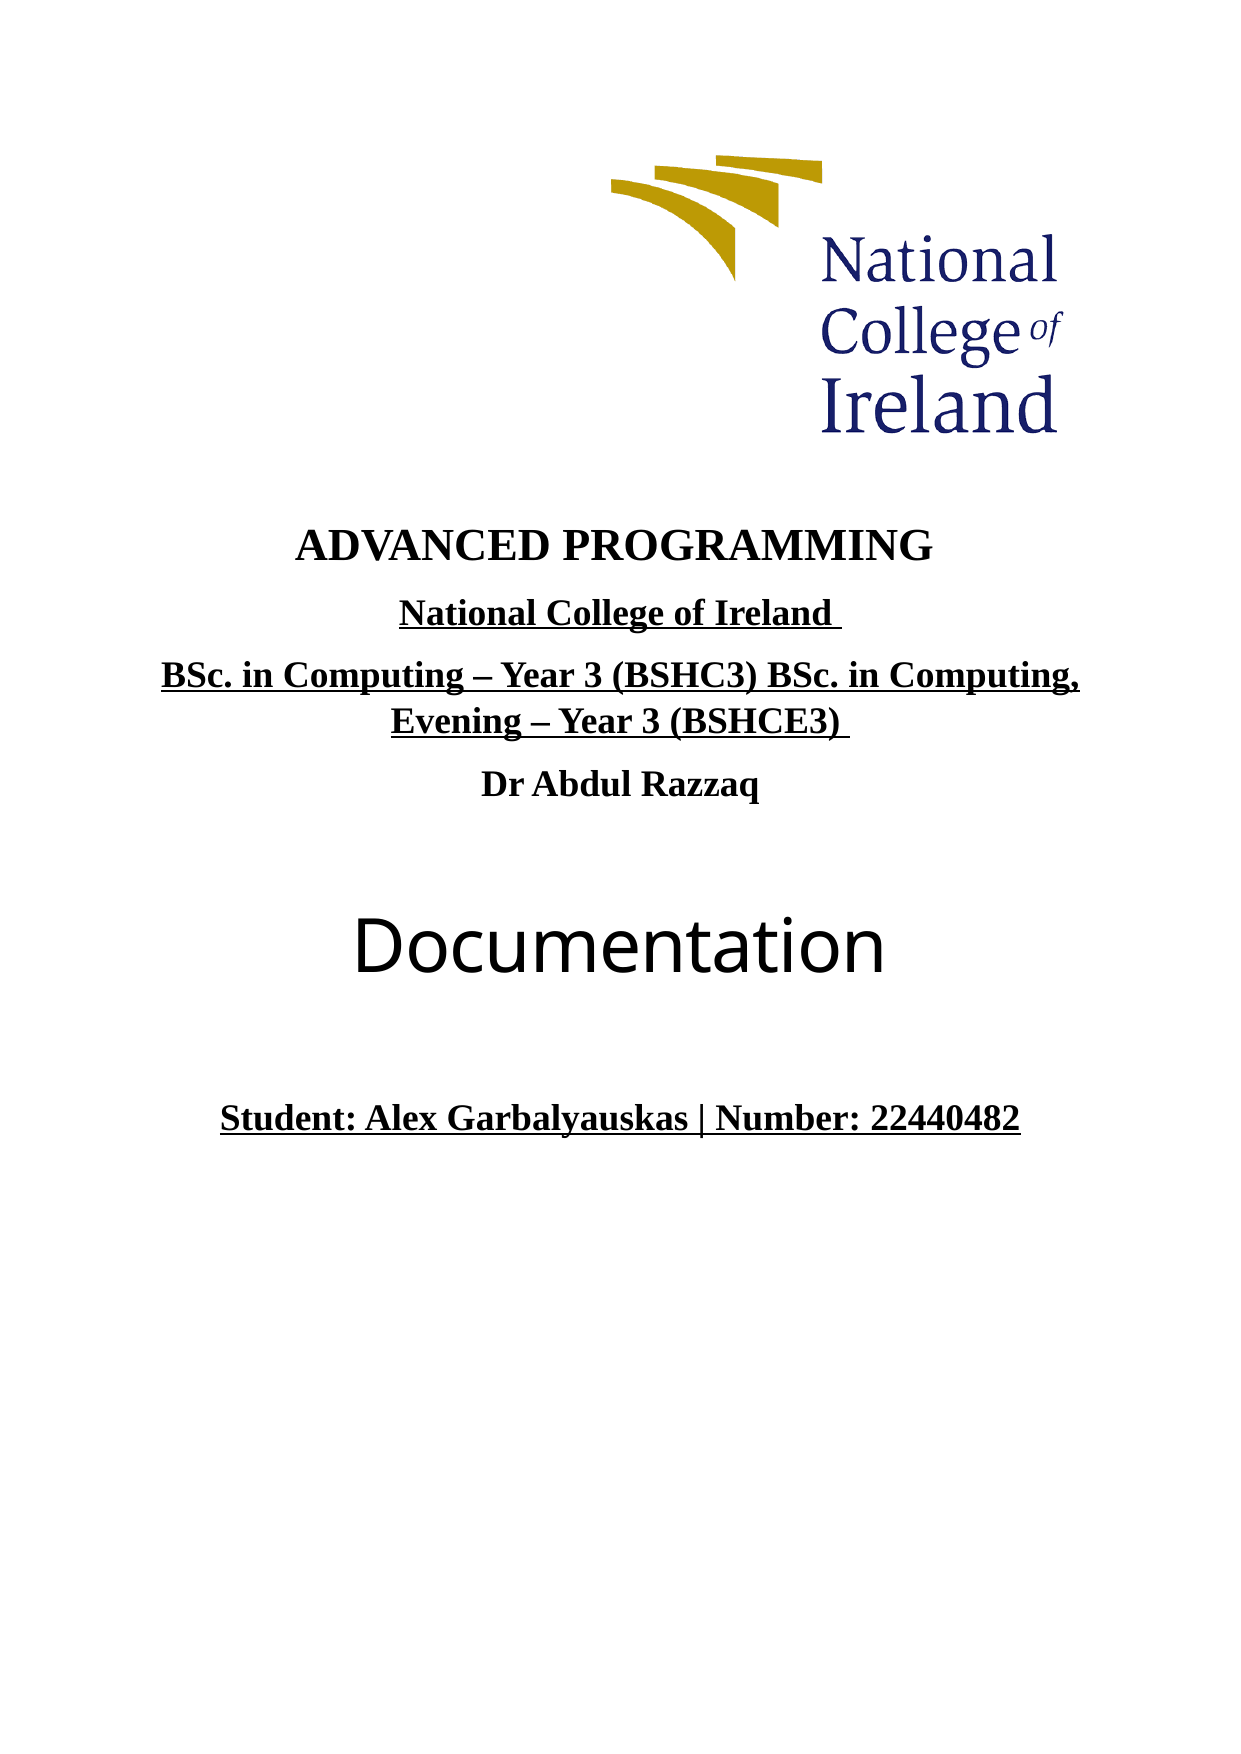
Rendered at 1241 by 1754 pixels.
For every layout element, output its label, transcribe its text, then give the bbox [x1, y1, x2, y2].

text Dr Abdul Razzaq [150, 762, 1090, 805]
text Student: Alex Garbalyauskas | Number: 22440482 [150, 1096, 1090, 1139]
text ADVANCED PROGRAMMING [150, 517, 1090, 570]
title Documentation [150, 892, 1090, 994]
text National College of Ireland [150, 590, 1090, 633]
text BSc. in Computing – Year 3 (BSHC3) BSc. in Computing, Evening – Year 3 (BSHCE3) [150, 653, 1090, 742]
